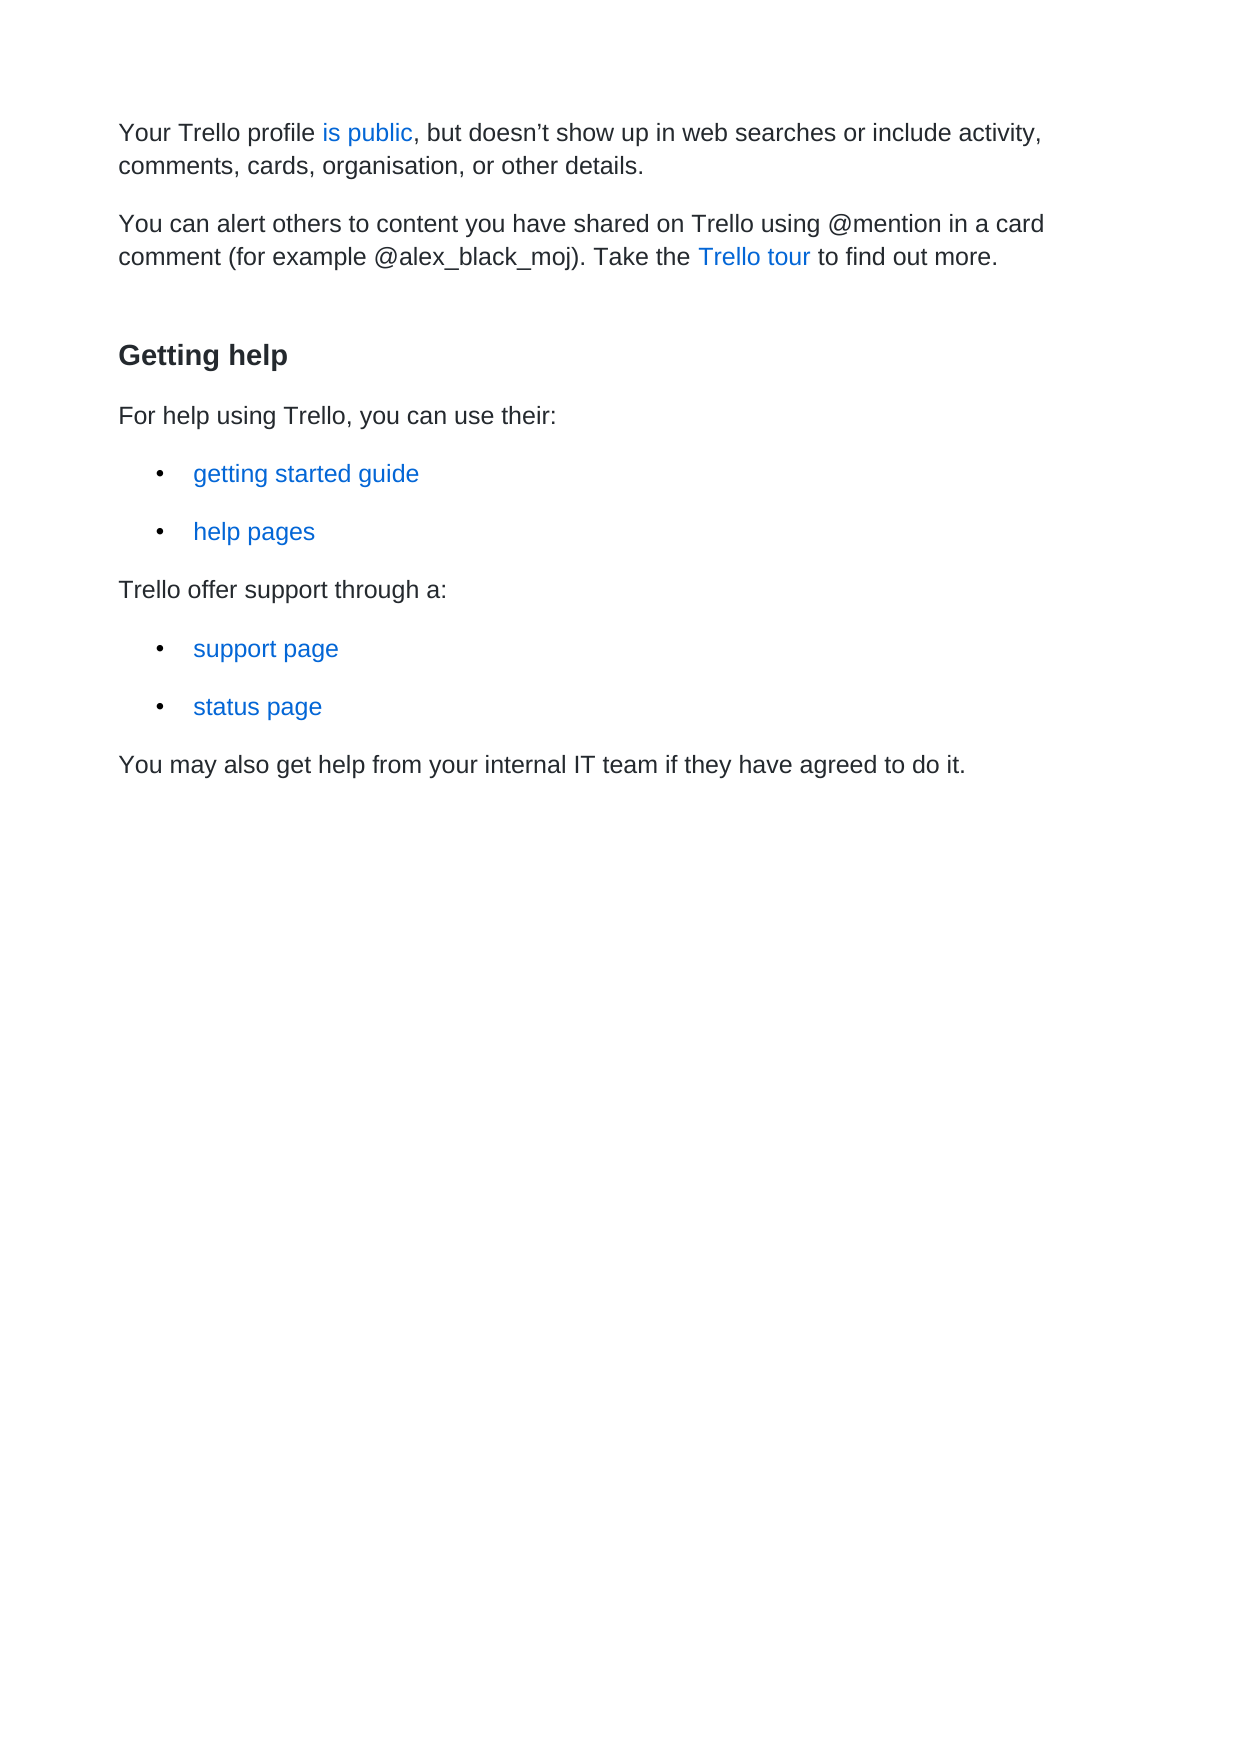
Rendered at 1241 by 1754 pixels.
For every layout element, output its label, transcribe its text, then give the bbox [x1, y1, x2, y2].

text You can alert others to content you have shared on Trello using @mention in a card comment (for example @alex_black_moj). Take the Trello tour to find out more. [118, 209, 1122, 271]
list support page [156, 633, 1122, 662]
list help pages [156, 517, 1122, 546]
list getting started guide [156, 459, 1122, 488]
subtitle Getting help [118, 338, 1122, 371]
text Trello offer support through a: [118, 576, 1122, 604]
text Your Trello profile is public, but doesn’t show up in web searches or include activity, comments, cards, organisation, or other details. [118, 118, 1122, 180]
text You may also get help from your internal IT team if they have agreed to do it. [118, 750, 1122, 778]
text For help using Trello, you can use their: [118, 401, 1122, 430]
list status page [156, 692, 1122, 721]
